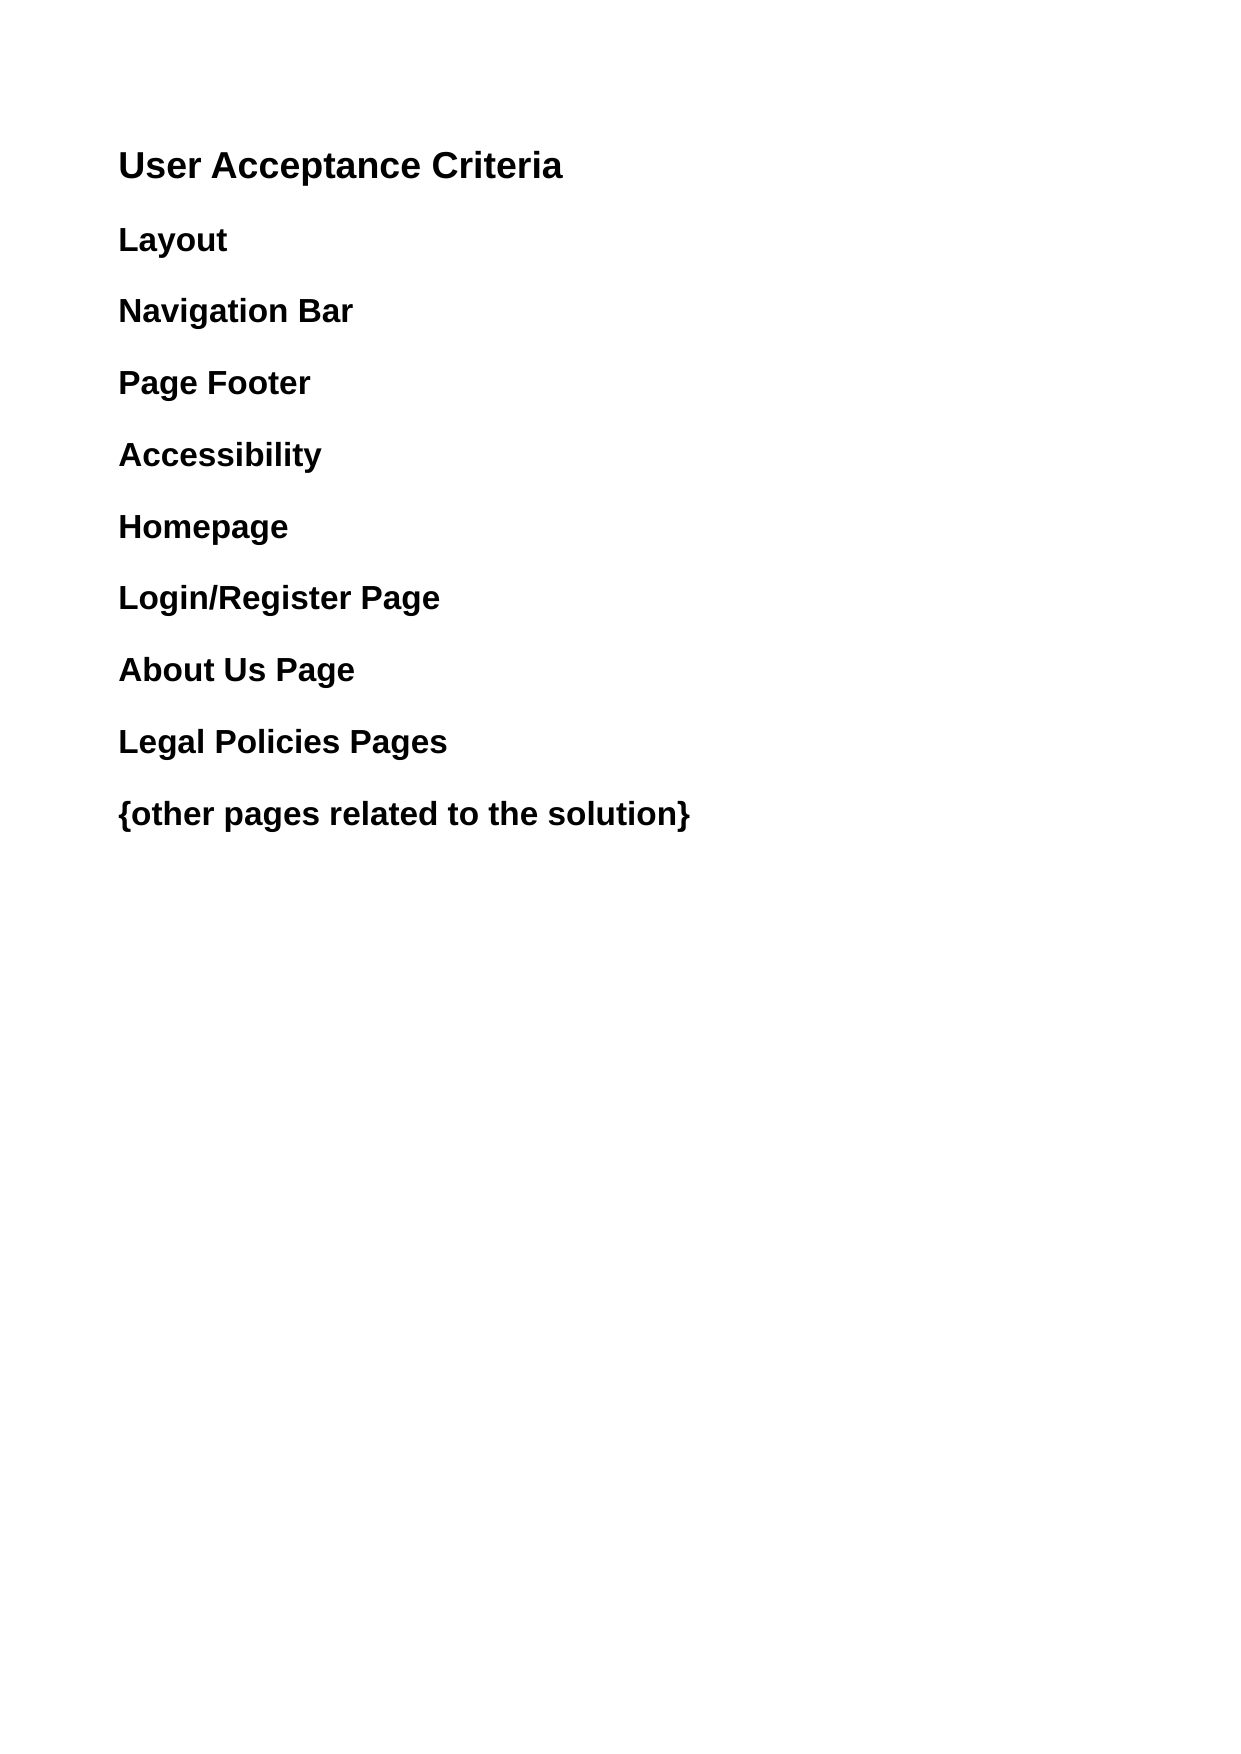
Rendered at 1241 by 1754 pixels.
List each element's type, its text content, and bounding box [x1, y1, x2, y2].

subtitle Navigation Bar [118, 291, 1122, 330]
subtitle Login/Register Page [118, 578, 1122, 617]
subtitle Page Footer [118, 363, 1122, 402]
subtitle {other pages related to the solution} [118, 794, 1122, 832]
subtitle User Acceptance Criteria [118, 143, 1122, 186]
subtitle Layout [118, 219, 1122, 258]
subtitle About Us Page [118, 650, 1122, 689]
subtitle Legal Policies Pages [118, 722, 1122, 760]
subtitle Accessibility [118, 435, 1122, 473]
subtitle Homepage [118, 507, 1122, 545]
